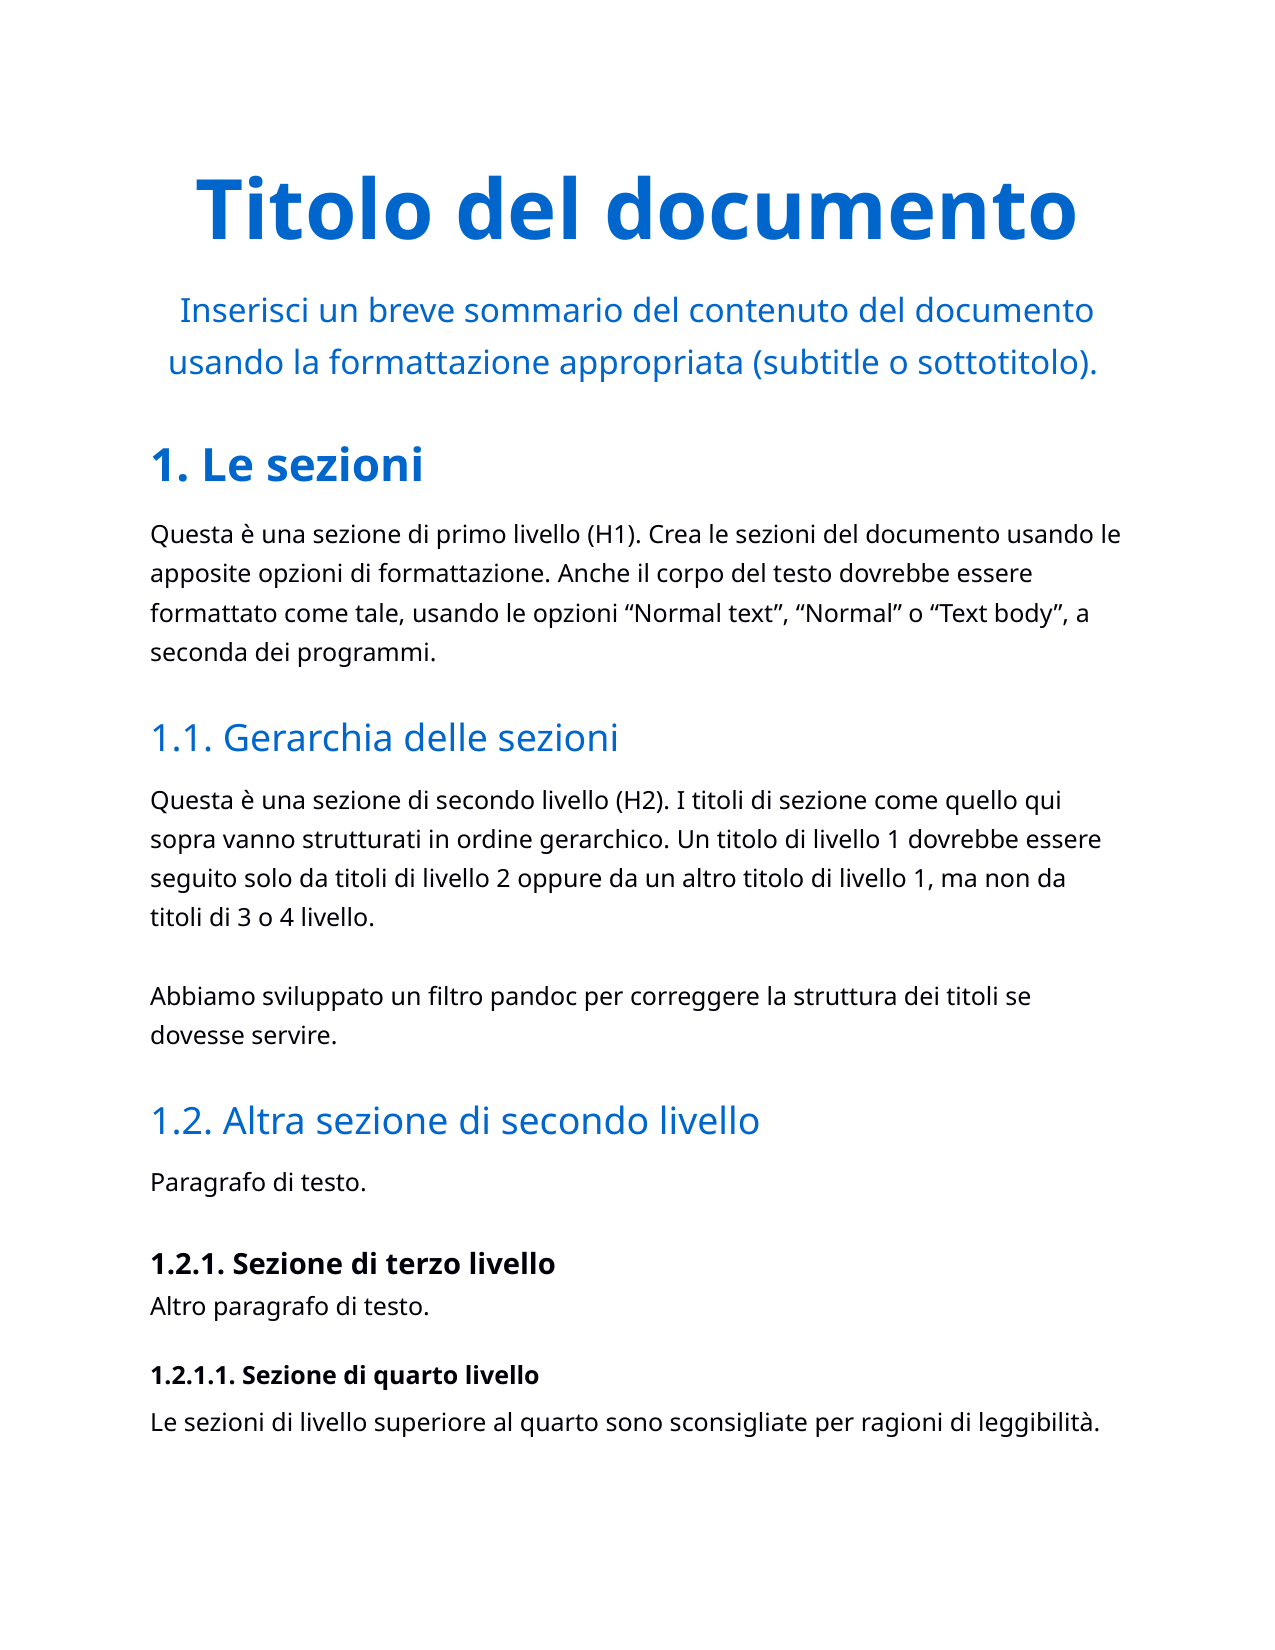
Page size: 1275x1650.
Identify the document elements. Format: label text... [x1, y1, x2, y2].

title Titolo del documento [150, 150, 1125, 263]
subtitle 1.2.1.1. Sezione di quarto livello [150, 1357, 1125, 1391]
subtitle 1.1. Gerarchia delle sezioni [150, 711, 1125, 762]
subtitle 1. Le sezioni [150, 433, 1125, 495]
text Abbiamo sviluppato un filtro pandoc per correggere la struttura dei titoli se dovesse servire. [150, 978, 1125, 1051]
text Altro paragrafo di testo. [150, 1289, 1125, 1323]
subtitle 1.2.1. Sezione di terzo livello [150, 1243, 1125, 1283]
text Paragrafo di testo. [150, 1165, 1125, 1199]
text Questa è una sezione di secondo livello (H2). I titoli di sezione come quello qui sopra vanno strutturati in ordine gerarchico. Un titolo di livello 1 dovrebbe essere seguito solo da titoli di livello 2 oppure da un altro titolo di livello 1, ma non da titoli di 3 o 4 livello. [150, 782, 1125, 934]
text Le sezioni di livello superiore al quarto sono sconsigliate per ragioni di leggibilità. [150, 1405, 1125, 1439]
text Questa è una sezione di primo livello (H1). Crea le sezioni del documento usando le apposite opzioni di formattazione. Anche il corpo del testo dovrebbe essere formattato come tale, usando le opzioni “Normal text”, “Normal” o “Text body”, a seconda dei programmi. [150, 517, 1125, 668]
subtitle 1.2. Altra sezione di secondo livello [150, 1094, 1125, 1145]
subtitle Inserisci un breve sommario del contenuto del documento usando la formattazione appropriata (subtitle o sottotitolo). [150, 287, 1125, 384]
